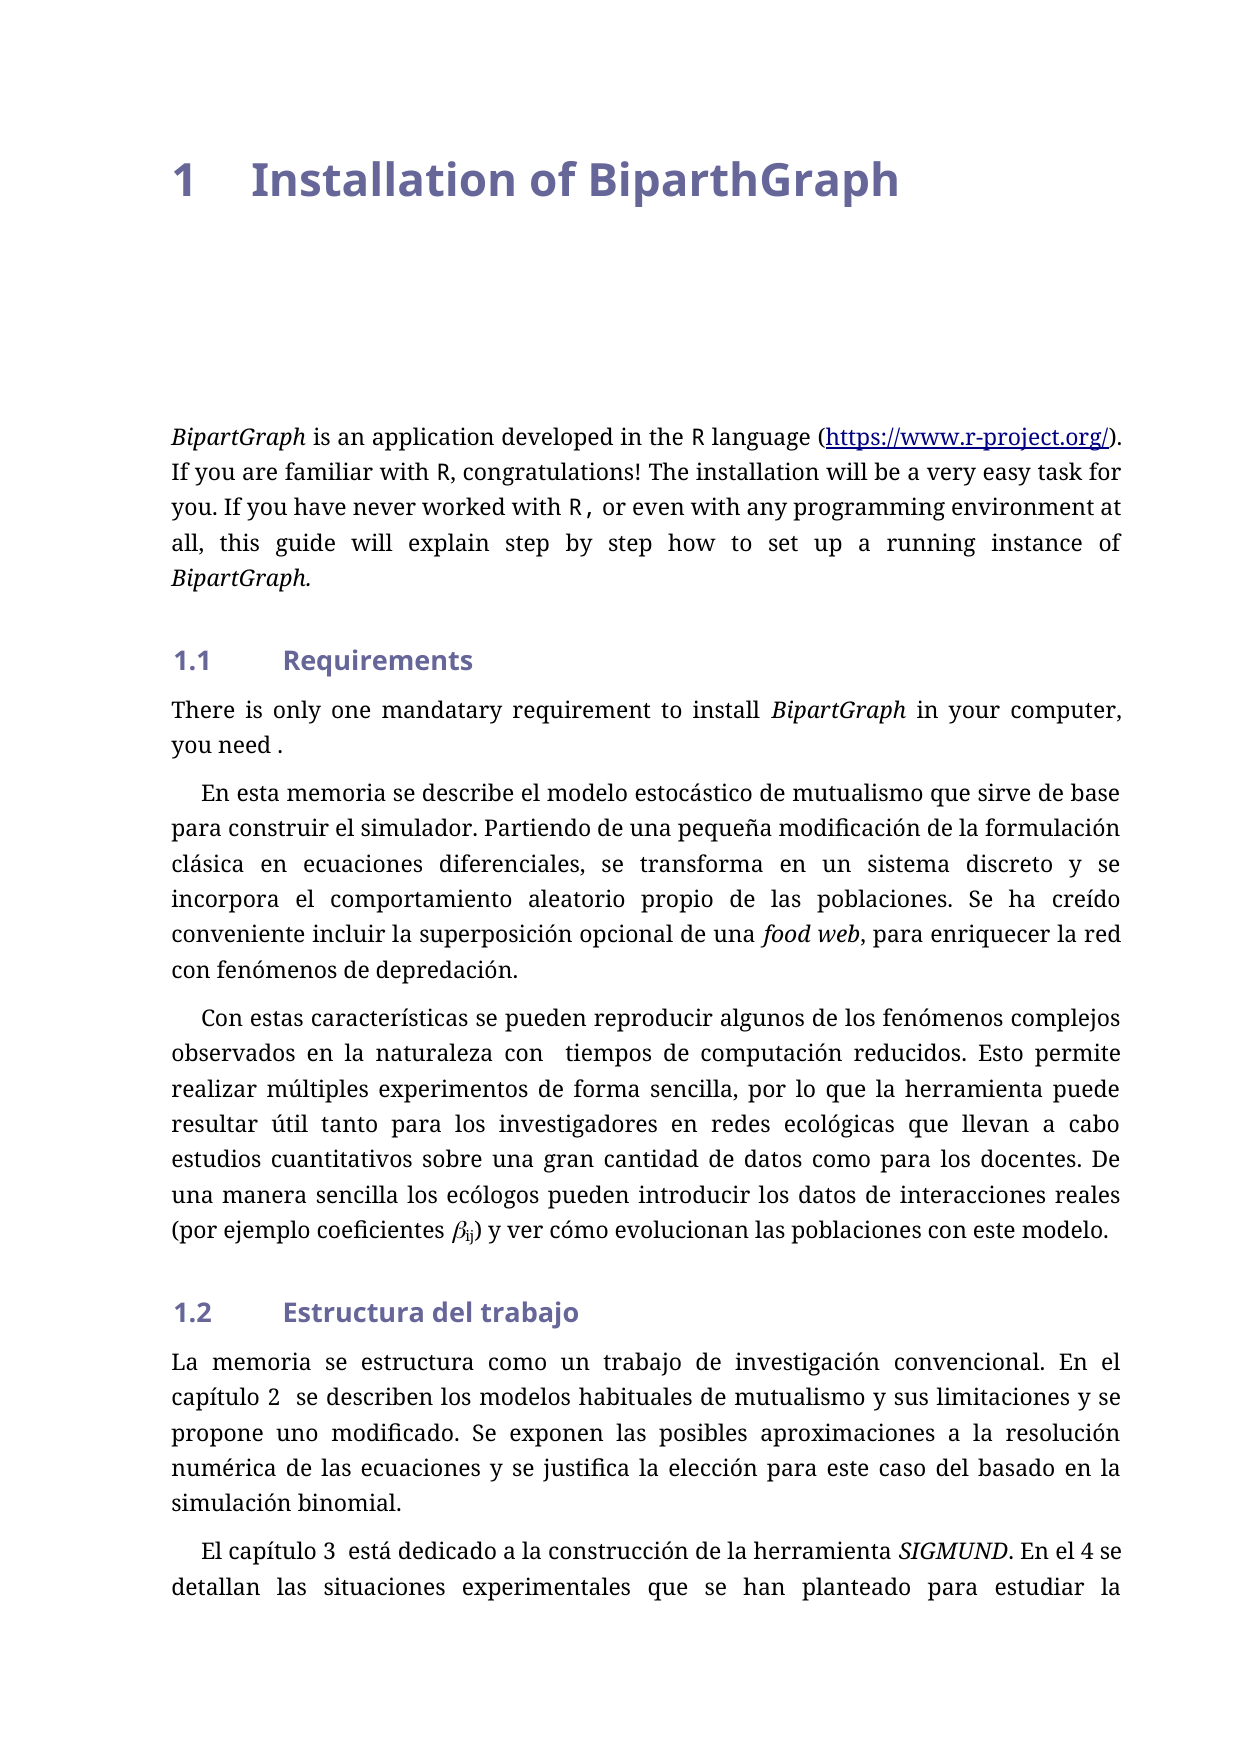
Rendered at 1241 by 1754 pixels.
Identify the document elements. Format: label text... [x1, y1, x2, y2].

text BipartGraph is an application developed in the R language (https://www.r-project.org/). If you are familiar with R, congratulations! The installation will be a very easy task for you. If you have never worked with R, or even with any programming environment at all, this guide will explain step by step how to set up a running instance of BipartGraph. [171, 417, 1122, 594]
text El capítulo 3 está dedicado a la construcción de la herramienta SIGMUND. En el 4se detallan las situaciones experimentales que se han planteado para estudiar la [171, 1531, 1122, 1602]
subtitle Requirements [173, 641, 1122, 678]
text Con estas características se pueden reproducir algunos de los fenómenos complejos observados en la naturaleza con tiempos de computación reducidos. Esto permite realizar múltiples experimentos de forma sencilla, por lo que la herramienta puede resultar útil tanto para los investigadores en redes ecológicas que llevan a cabo estudios cuantitativos sobre una gran cantidad de datos como para los docentes. De una manera sencilla los ecólogos pueden introducir los datos de interacciones reales (por ejemplo coeficientes bij) y ver cómo evolucionan las poblaciones con este modelo. [171, 998, 1122, 1246]
text There is only one mandatary requirement to install BipartGraph in your computer, you need . [171, 690, 1122, 761]
text La memoria se estructura como un trabajo de investigación convencional. En el capítulo 2 se describen los modelos habituales de mutualismo y sus limitaciones y se propone uno modificado. Se exponen las posibles aproximaciones a la resolución numérica de las ecuaciones y se justifica la elección para este caso del basado en la simulación binomial. [171, 1342, 1122, 1519]
subtitle Installation of BiparthGraph [171, 148, 1122, 210]
text En esta memoria se describe el modelo estocástico de mutualismo que sirve de base para construir el simulador. Partiendo de una pequeña modificación de la formulación clásica en ecuaciones diferenciales, se transforma en un sistema discreto y se incorpora el comportamiento aleatorio propio de las poblaciones. Se ha creído conveniente incluir la superposición opcional de una food web, para enriquecer la red con fenómenos de depredación. [171, 773, 1122, 985]
subtitle Estructura del trabajo [173, 1293, 1122, 1330]
